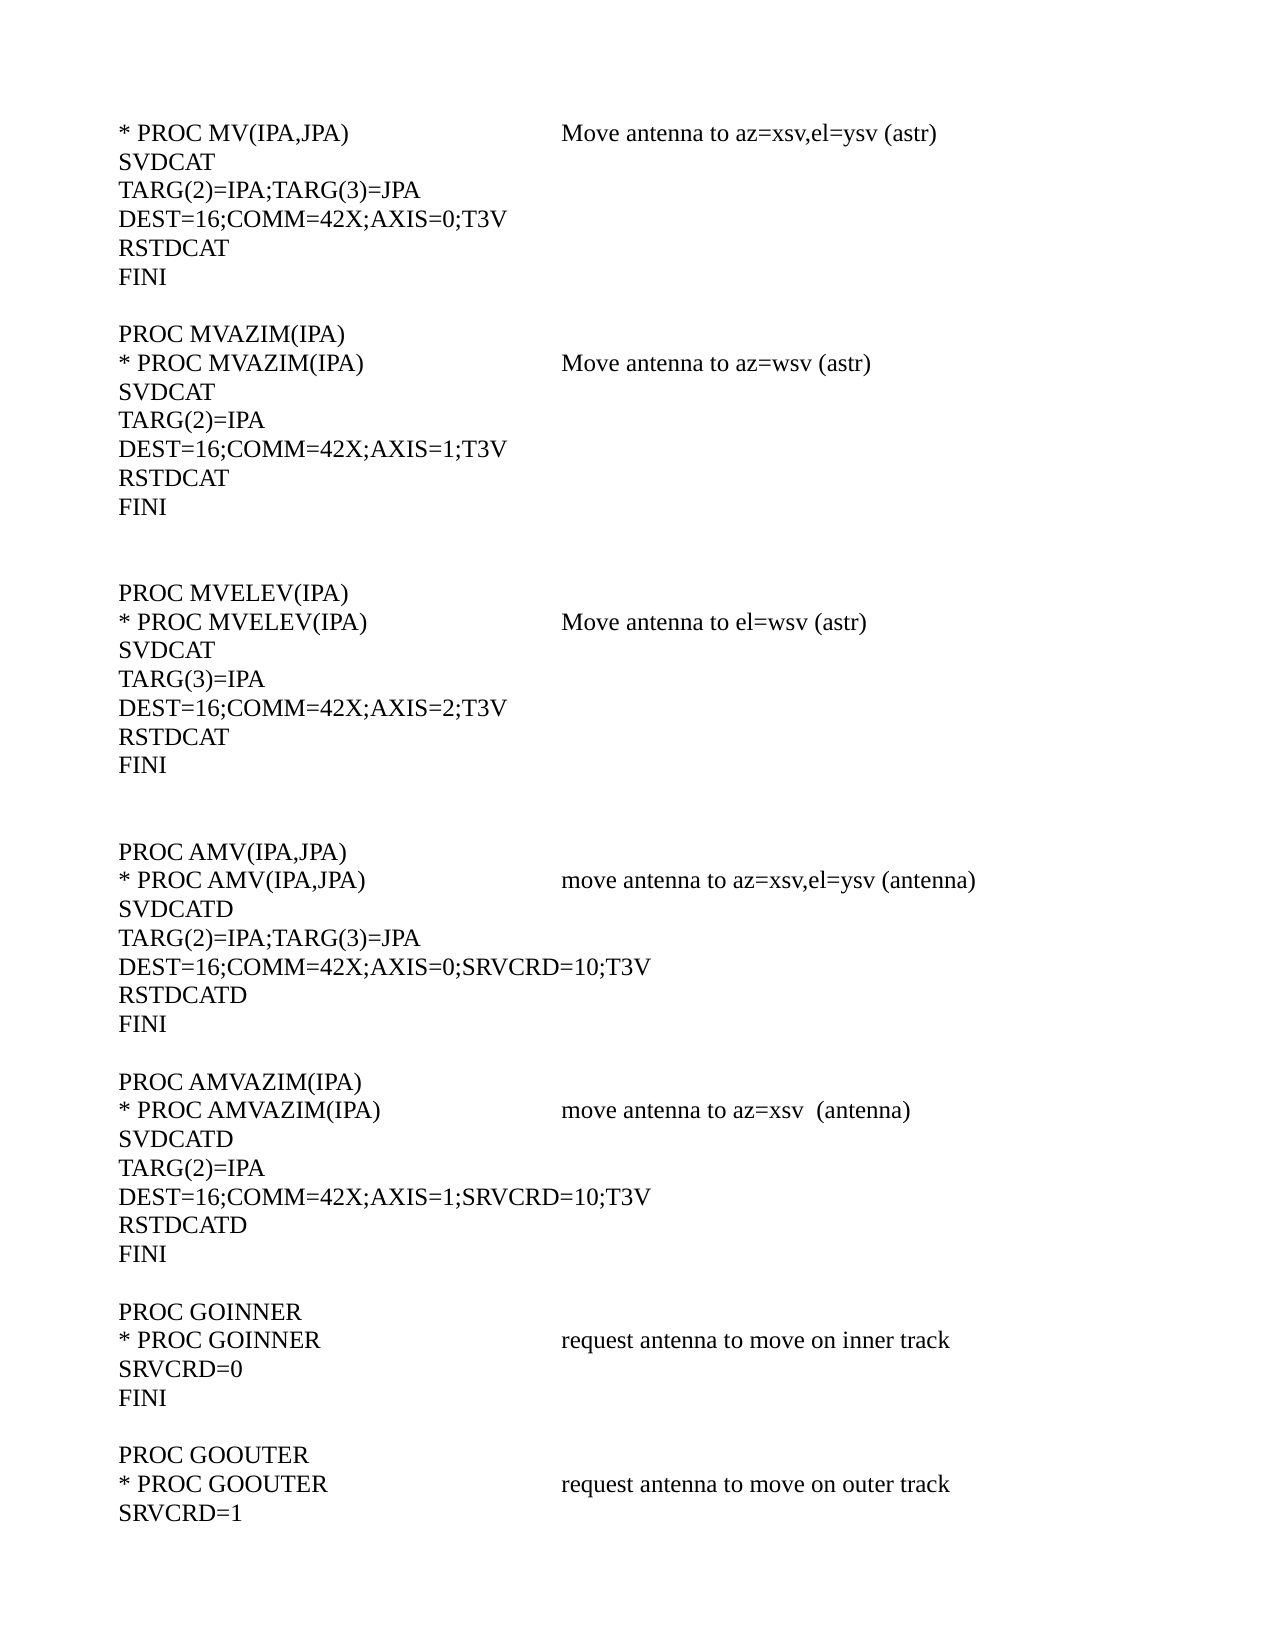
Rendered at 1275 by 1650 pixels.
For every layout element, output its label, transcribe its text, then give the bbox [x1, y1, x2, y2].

text SVDCAT [118, 377, 1157, 406]
text SVDCATD [118, 894, 1157, 923]
text DEST=16;COMM=42X;AXIS=1;T3V [118, 434, 1157, 463]
text RSTDCATD [118, 981, 1157, 1009]
text * PROC MV(IPA,JPA) Move antenna to az=xsv,el=ysv (astr) [118, 118, 1157, 147]
text * PROC MVAZIM(IPA) Move antenna to az=wsv (astr) [118, 348, 1157, 377]
text SRVCRD=0 [118, 1354, 1157, 1383]
text RSTDCAT [118, 233, 1157, 262]
text PROC GOINNER [118, 1297, 1157, 1326]
text * PROC AMV(IPA,JPA) move antenna to az=xsv,el=ysv (antenna) [118, 866, 1157, 894]
text * PROC GOINNER request antenna to move on inner track [118, 1326, 1157, 1354]
text * PROC GOOUTER request antenna to move on outer track [118, 1469, 1157, 1498]
text FINI [118, 1009, 1157, 1038]
text FINI [118, 262, 1157, 291]
text FINI [118, 1383, 1157, 1412]
text FINI [118, 492, 1157, 521]
text TARG(2)=IPA;TARG(3)=JPA [118, 176, 1157, 204]
text DEST=16;COMM=42X;AXIS=0;T3V [118, 204, 1157, 233]
text TARG(2)=IPA [118, 406, 1157, 434]
text PROC GOOUTER [118, 1441, 1157, 1469]
text PROC MVAZIM(IPA) [118, 319, 1157, 348]
text DEST=16;COMM=42X;AXIS=1;SRVCRD=10;T3V [118, 1182, 1157, 1211]
text RSTDCATD [118, 1211, 1157, 1239]
text SVDCAT [118, 636, 1157, 664]
text TARG(2)=IPA;TARG(3)=JPA [118, 923, 1157, 952]
text PROC AMVAZIM(IPA) [118, 1067, 1157, 1096]
text TARG(3)=IPA [118, 664, 1157, 693]
text DEST=16;COMM=42X;AXIS=0;SRVCRD=10;T3V [118, 952, 1157, 981]
text PROC AMV(IPA,JPA) [118, 837, 1157, 866]
text * PROC MVELEV(IPA) Move antenna to el=wsv (astr) [118, 607, 1157, 636]
text FINI [118, 751, 1157, 779]
text PROC MVELEV(IPA) [118, 578, 1157, 607]
text * PROC AMVAZIM(IPA) move antenna to az=xsv (antenna) [118, 1096, 1157, 1124]
text SRVCRD=1 [118, 1498, 1157, 1527]
text RSTDCAT [118, 722, 1157, 751]
text RSTDCAT [118, 463, 1157, 492]
text TARG(2)=IPA [118, 1153, 1157, 1182]
text SVDCATD [118, 1124, 1157, 1153]
text DEST=16;COMM=42X;AXIS=2;T3V [118, 693, 1157, 722]
text FINI [118, 1239, 1157, 1268]
text SVDCAT [118, 147, 1157, 176]
